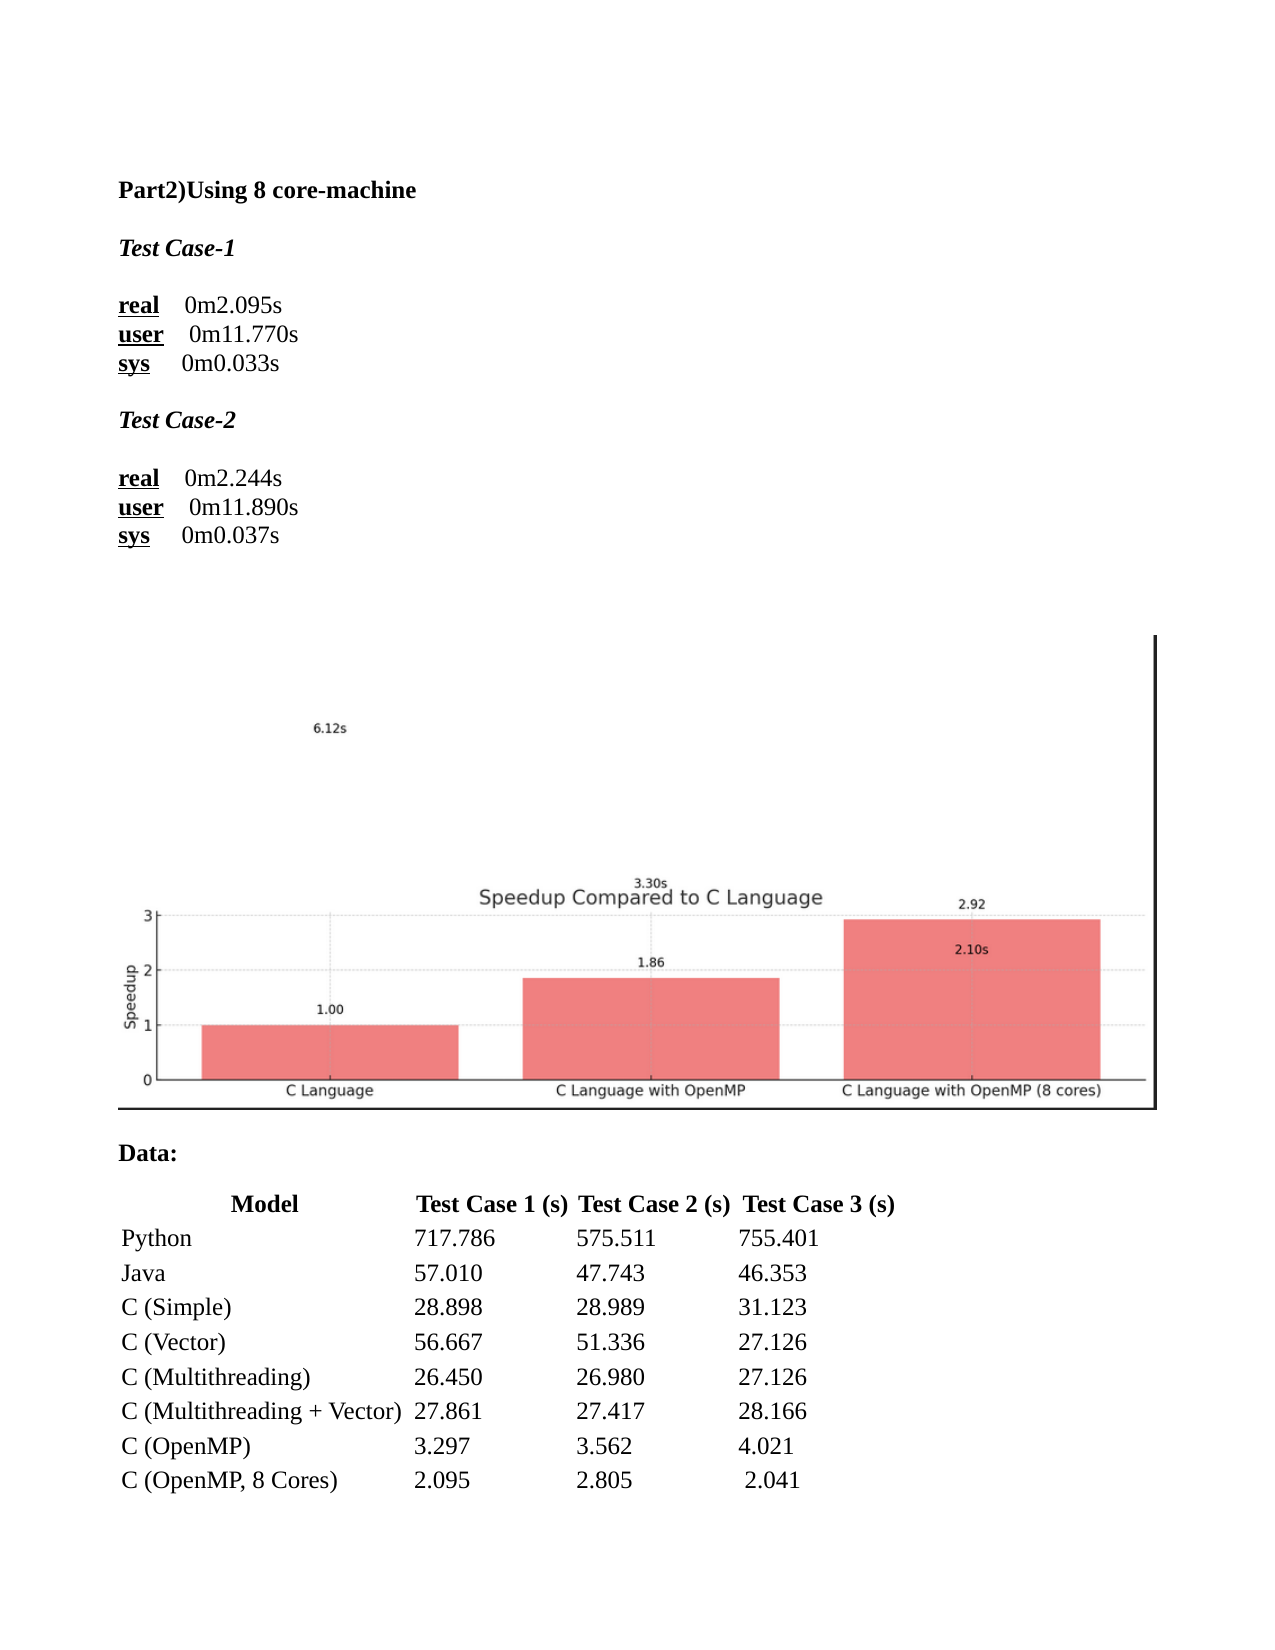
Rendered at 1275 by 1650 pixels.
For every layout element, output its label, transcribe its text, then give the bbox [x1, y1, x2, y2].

table_cell 575.511 [573, 1220, 735, 1255]
table_cell C (OpenMP, 8 Cores) [118, 1463, 411, 1497]
table_cell 46.353 [735, 1255, 902, 1289]
table_cell C (OpenMP) [118, 1428, 411, 1462]
table_cell 28.166 [735, 1393, 902, 1428]
table_cell 4.021 [735, 1428, 902, 1462]
table_header Test Case 2 (s) [573, 1186, 735, 1220]
table_cell 57.010 [411, 1255, 573, 1289]
table_cell 2.095 [411, 1463, 573, 1497]
table_cell 27.126 [735, 1324, 902, 1359]
text real 0m2.244s [118, 463, 1157, 492]
text Test Case-2 [118, 406, 1157, 434]
table_cell Python [118, 1220, 411, 1255]
table_cell 26.450 [411, 1359, 573, 1393]
table_cell 2.041 [735, 1463, 902, 1497]
table_cell 28.898 [411, 1290, 573, 1324]
table_cell 2.805 [573, 1463, 735, 1497]
table_cell 28.989 [573, 1290, 735, 1324]
table_cell 717.786 [411, 1220, 573, 1255]
text real 0m2.095s [118, 291, 1157, 319]
picture [118, 635, 1157, 1110]
text Data: [118, 1138, 1157, 1167]
text sys 0m0.037s [118, 521, 1157, 549]
table_cell C (Multithreading) [118, 1359, 411, 1393]
text user 0m11.770s [118, 319, 1157, 348]
table_cell 3.562 [573, 1428, 735, 1462]
text Part2)­Using 8 core-machine [118, 176, 1157, 204]
table_cell Java [118, 1255, 411, 1289]
table_cell 27.126 [735, 1359, 902, 1393]
table_cell 26.980 [573, 1359, 735, 1393]
table_cell C (Multithreading + Vector) [118, 1393, 411, 1428]
table_header Model [118, 1186, 411, 1220]
table_cell 56.667 [411, 1324, 573, 1359]
table_cell 47.743 [573, 1255, 735, 1289]
table_cell 51.336 [573, 1324, 735, 1359]
text user 0m11.890s [118, 492, 1157, 521]
text Test Case-1 [118, 233, 1157, 262]
table_cell 31.123 [735, 1290, 902, 1324]
table_header Test Case 1 (s) [411, 1186, 573, 1220]
table_header Test Case 3 (s) [735, 1186, 902, 1220]
table_cell C (Vector) [118, 1324, 411, 1359]
table_cell 755.401 [735, 1220, 902, 1255]
table_cell 27.861 [411, 1393, 573, 1428]
table_cell 27.417 [573, 1393, 735, 1428]
text sys 0m0.033s [118, 348, 1157, 377]
table_cell 3.297 [411, 1428, 573, 1462]
table_cell C (Simple) [118, 1290, 411, 1324]
